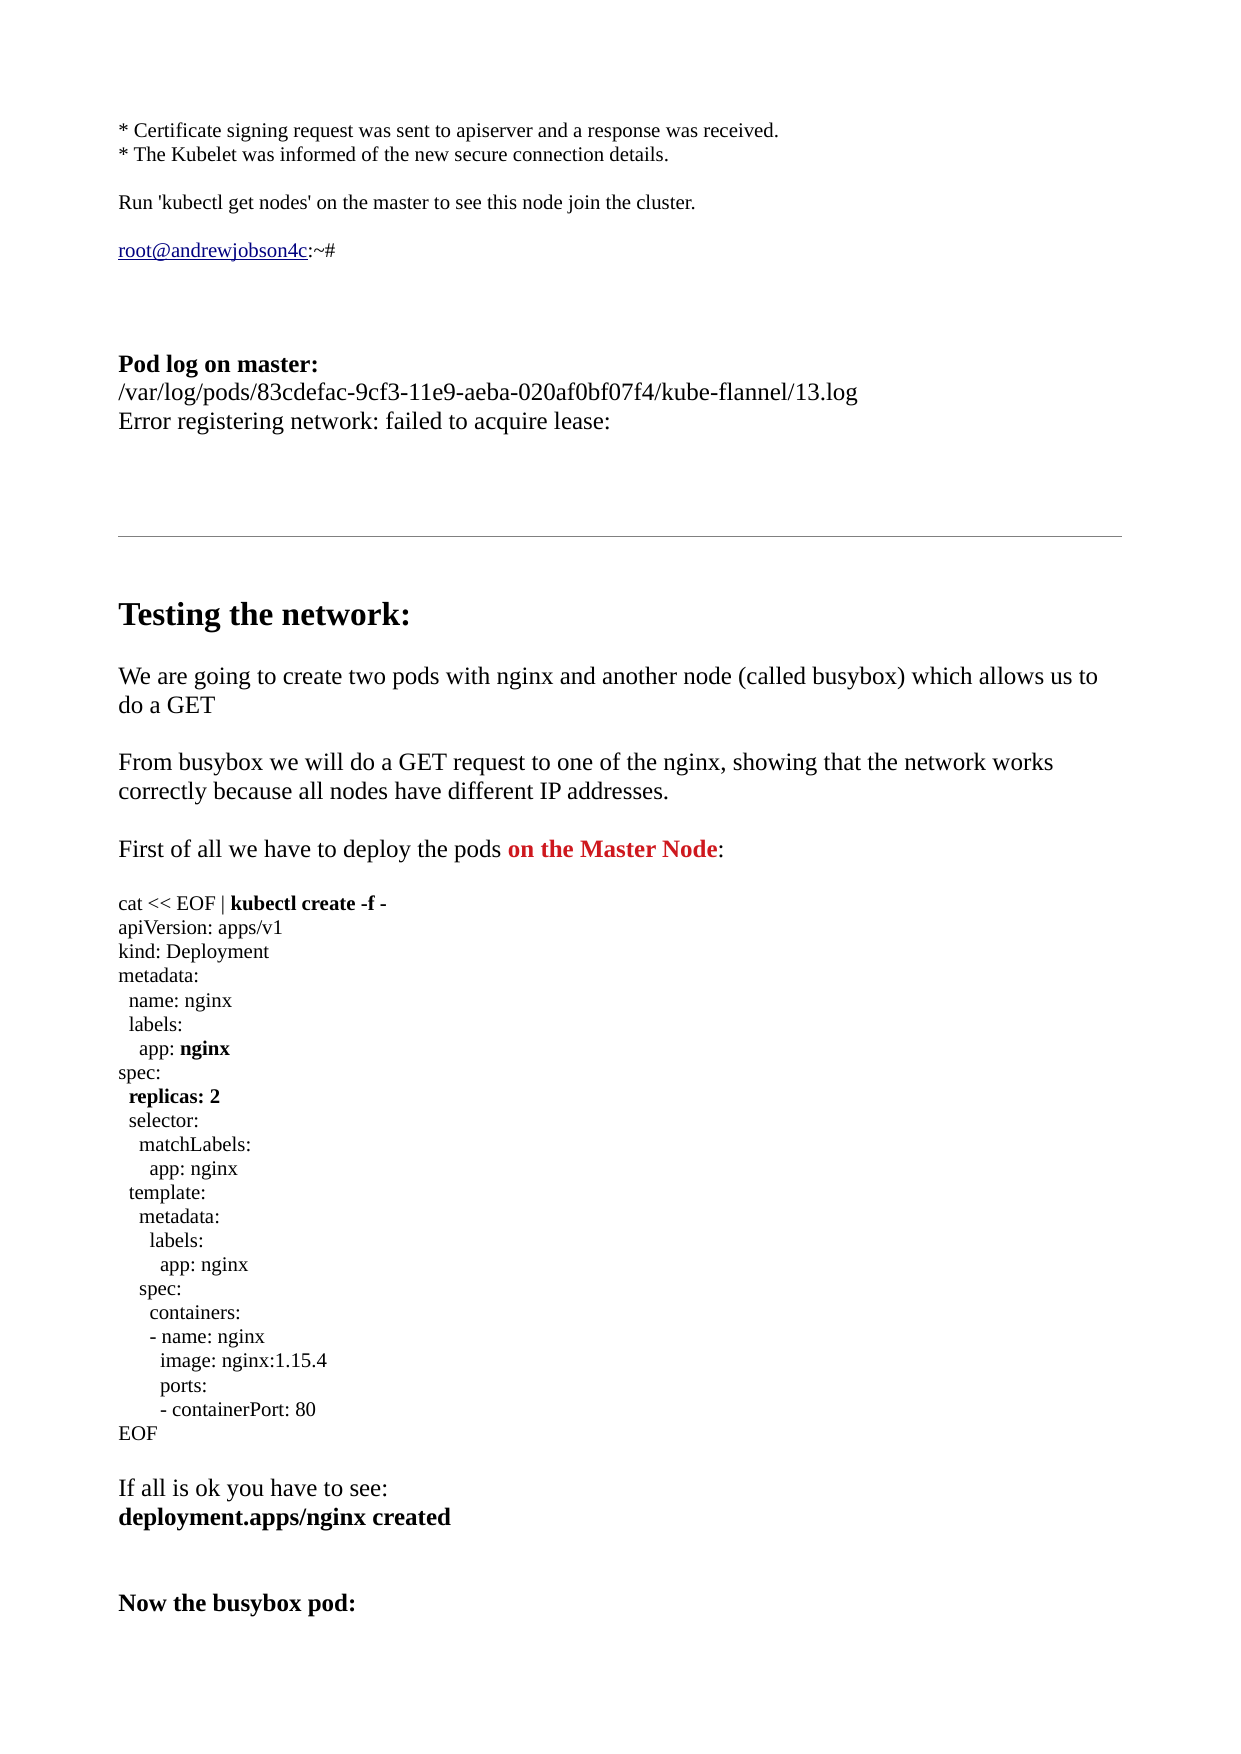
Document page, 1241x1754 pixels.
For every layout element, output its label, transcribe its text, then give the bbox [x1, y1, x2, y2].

text spec: [118, 1060, 1122, 1084]
text We are going to create two pods with nginx and another node (called busybox) which allows us to do a GET [118, 661, 1122, 719]
text If all is ok you have to see: [118, 1473, 1122, 1502]
text metadata: [118, 1204, 1122, 1228]
text * Certificate signing request was sent to apiserver and a response was received. [118, 118, 1122, 142]
text From busybox we will do a GET request to one of the nginx, showing that the network works correctly because all nodes have different IP addresses. [118, 747, 1122, 805]
text selector: [118, 1108, 1122, 1132]
text image: nginx:1.15.4 [118, 1348, 1122, 1372]
text Run 'kubectl get nodes' on the master to see this node join the cluster. [118, 190, 1122, 214]
text /var/log/pods/83cdefac-9cf3-11e9-aeba-020af0bf07f4/kube-flannel/13.log [118, 377, 1122, 406]
text metadata: [118, 963, 1122, 987]
text name: nginx [118, 987, 1122, 1012]
text kind: Deployment [118, 939, 1122, 963]
text labels: [118, 1012, 1122, 1036]
text Pod log on master: [118, 349, 1122, 377]
text app: nginx [118, 1156, 1122, 1180]
text - name: nginx [118, 1324, 1122, 1348]
text matchLabels: [118, 1132, 1122, 1156]
text - containerPort: 80 [118, 1397, 1122, 1421]
text app: nginx [118, 1252, 1122, 1276]
text Testing the network: [118, 594, 1122, 632]
text containers: [118, 1300, 1122, 1324]
text cat << EOF | kubectl create -f - [118, 891, 1122, 915]
text replicas: 2 [118, 1084, 1122, 1108]
text app: nginx [118, 1036, 1122, 1060]
text labels: [118, 1228, 1122, 1252]
text deployment.apps/nginx created [118, 1502, 1122, 1531]
text Error registering network: failed to acquire lease: [118, 406, 1122, 435]
text spec: [118, 1276, 1122, 1300]
text template: [118, 1180, 1122, 1204]
text ports: [118, 1372, 1122, 1397]
text apiVersion: apps/v1 [118, 915, 1122, 939]
text Now the busybox pod: [118, 1588, 1122, 1617]
text EOF [118, 1421, 1122, 1445]
text * The Kubelet was informed of the new secure connection details. [118, 142, 1122, 166]
text root@andrewjobson4c:~# [118, 238, 1122, 262]
text First of all we have to deploy the pods on the Master Node: [118, 834, 1122, 862]
